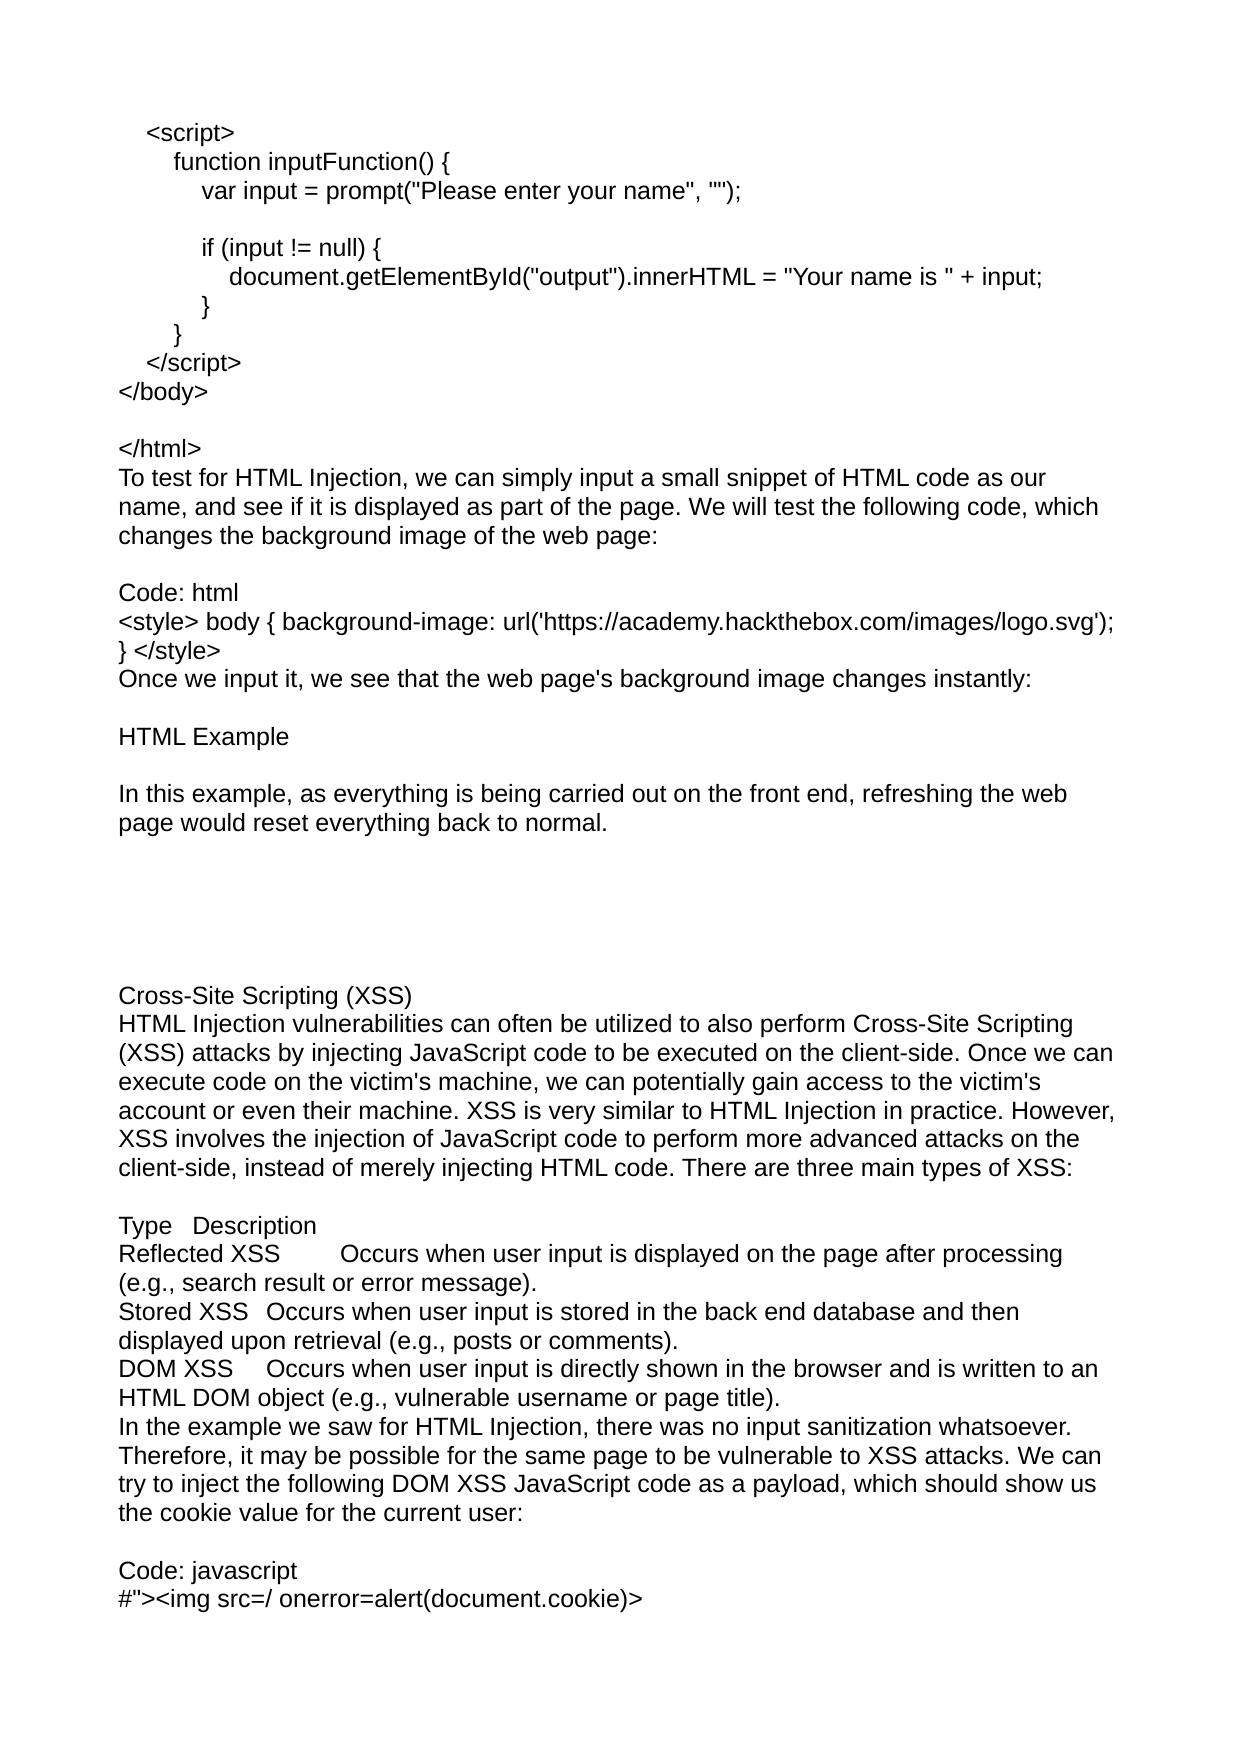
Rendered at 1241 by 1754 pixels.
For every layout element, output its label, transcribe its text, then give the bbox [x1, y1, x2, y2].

text DOM XSS Occurs when user input is directly shown in the browser and is written to an HTML DOM object (e.g., vulnerable username or page title). [118, 1354, 1122, 1412]
text HTML Injection vulnerabilities can often be utilized to also perform Cross-Site Scripting (XSS) attacks by injecting JavaScript code to be executed on the client-side. Once we can execute code on the victim's machine, we can potentially gain access to the victim's account or even their machine. XSS is very similar to HTML Injection in practice. However, XSS involves the injection of JavaScript code to perform more advanced attacks on the client-side, instead of merely injecting HTML code. There are three main types of XSS: [118, 1009, 1122, 1182]
text To test for HTML Injection, we can simply input a small snippet of HTML code as our name, and see if it is displayed as part of the page. We will test the following code, which changes the background image of the web page: [118, 463, 1122, 549]
text Code: javascript [118, 1556, 1122, 1584]
text function inputFunction() { [118, 147, 1122, 176]
text #"><img src=/ onerror=alert(document.cookie)> [118, 1584, 1122, 1613]
text } [118, 291, 1122, 319]
text HTML Example [118, 722, 1122, 751]
text if (input != null) { [118, 233, 1122, 262]
text Reflected XSS Occurs when user input is displayed on the page after processing (e.g., search result or error message). [118, 1239, 1122, 1297]
text } [118, 319, 1122, 348]
text <script> [118, 118, 1122, 147]
text In the example we saw for HTML Injection, there was no input sanitization whatsoever. Therefore, it may be possible for the same page to be vulnerable to XSS attacks. We can try to inject the following DOM XSS JavaScript code as a payload, which should show us the cookie value for the current user: [118, 1412, 1122, 1527]
text In this example, as everything is being carried out on the front end, refreshing the web page would reset everything back to normal. [118, 779, 1122, 837]
text Code: html [118, 578, 1122, 607]
text document.getElementById("output").innerHTML = "Your name is " + input; [118, 262, 1122, 291]
text </body> [118, 377, 1122, 406]
text </script> [118, 348, 1122, 377]
text var input = prompt("Please enter your name", ""); [118, 176, 1122, 204]
text Cross-Site Scripting (XSS) [118, 981, 1122, 1009]
text Stored XSS Occurs when user input is stored in the back end database and then displayed upon retrieval (e.g., posts or comments). [118, 1297, 1122, 1354]
text Type Description [118, 1211, 1122, 1239]
text Once we input it, we see that the web page's background image changes instantly: [118, 664, 1122, 693]
text </html> [118, 434, 1122, 463]
text <style> body { background-image: url('https://academy.hackthebox.com/images/logo.svg'); } </style> [118, 607, 1122, 664]
